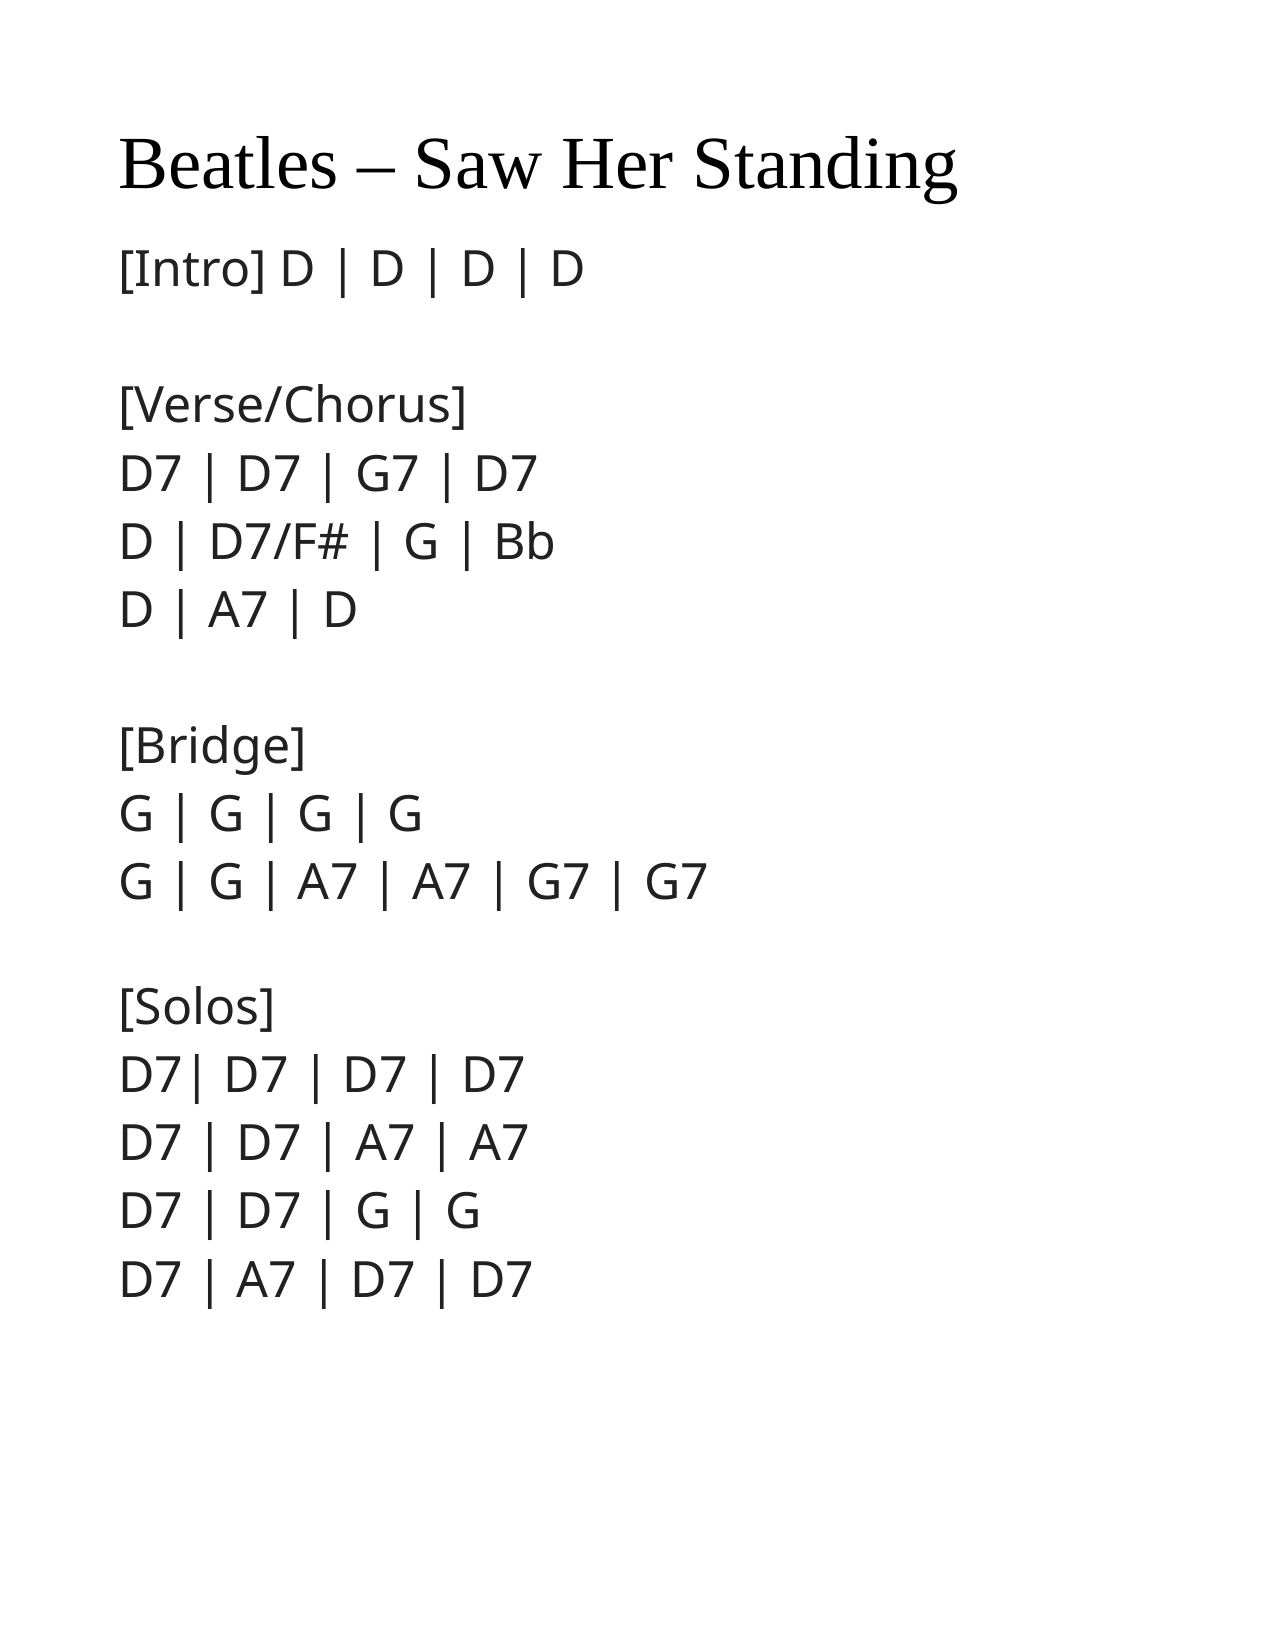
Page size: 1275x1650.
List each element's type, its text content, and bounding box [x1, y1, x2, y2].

text D7 | D7 | A7 | A7 [118, 1107, 1157, 1175]
text D | D7/F# | G | Bb [118, 506, 1157, 574]
text G | G | G | G [118, 778, 1157, 846]
text [Intro] D | D | D | D [118, 233, 1157, 301]
text D7 | D7 | G | G [118, 1175, 1157, 1243]
text D7| D7 | D7 | D7 [118, 1039, 1157, 1107]
text [Verse/Chorus] [118, 369, 1157, 437]
text D7 | A7 | D7 | D7 [118, 1243, 1157, 1312]
text G | G | A7 | A7 | G7 | G7 [118, 846, 1157, 914]
text Beatles – Saw Her Standing [118, 118, 1157, 204]
text D7 | D7 | G7 | D7 [118, 437, 1157, 506]
text [Solos] [118, 971, 1157, 1039]
text D | A7 | D [118, 574, 1157, 642]
text [Bridge] [118, 710, 1157, 778]
